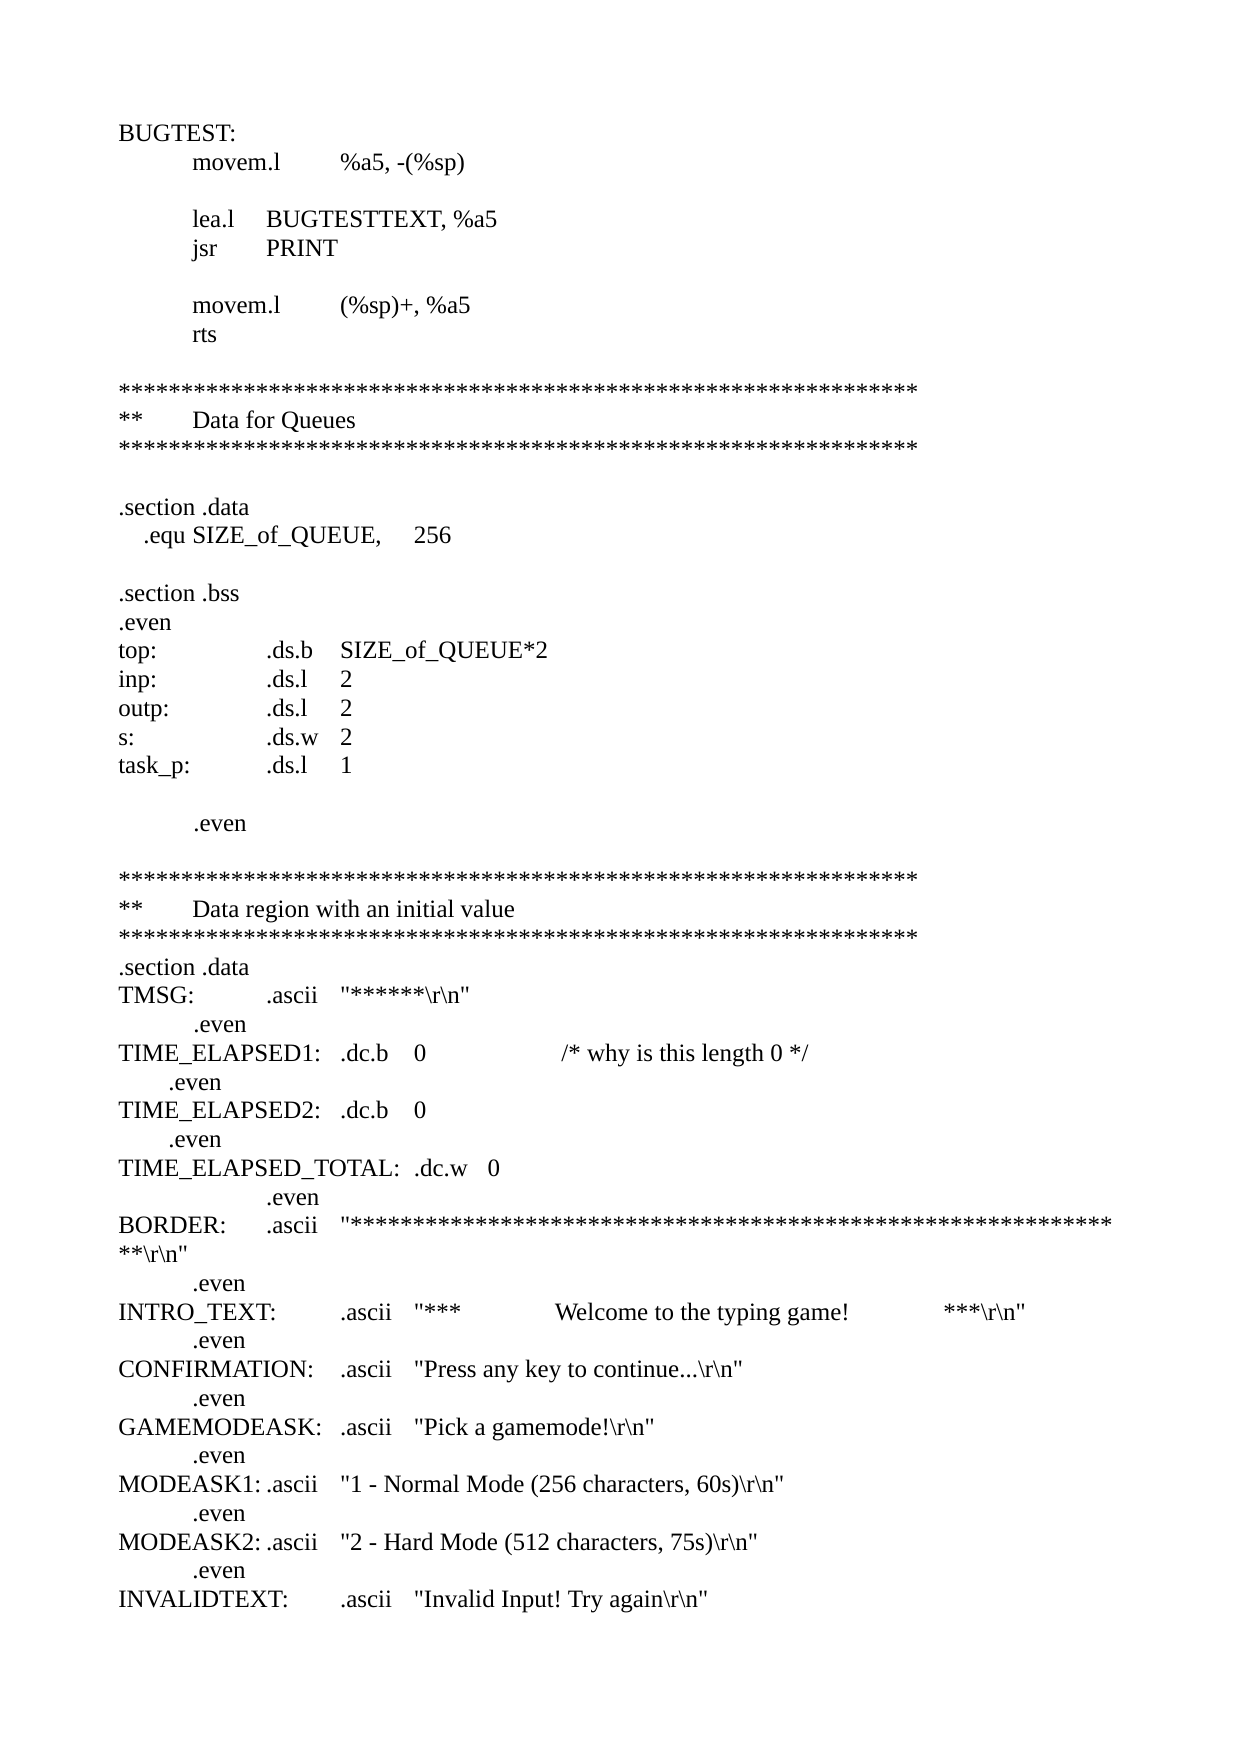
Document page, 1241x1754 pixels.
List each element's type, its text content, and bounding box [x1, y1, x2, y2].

text **************************************************************** [118, 866, 1122, 894]
text .even [118, 808, 1122, 837]
text .section .data [118, 952, 1122, 981]
text .even [118, 1556, 1122, 1584]
text .section .bss [118, 578, 1122, 607]
text TIME_ELAPSED_TOTAL: .dc.w 0 [118, 1153, 1122, 1182]
text lea.l BUGTESTTEXT, %a5 [118, 204, 1122, 233]
text top: .ds.b SIZE_of_QUEUE*2 [118, 636, 1122, 664]
text **************************************************************** [118, 434, 1122, 463]
text movem.l %a5, -(%sp) [118, 147, 1122, 176]
text task_p: .ds.l 1 [118, 751, 1122, 779]
text .even [118, 607, 1122, 636]
text MODEASK2: .ascii "2 - Hard Mode (512 characters, 75s)\r\n" [118, 1527, 1122, 1556]
text .even [118, 1441, 1122, 1469]
text .even [118, 1383, 1122, 1412]
text s: .ds.w 2 [118, 722, 1122, 751]
text movem.l (%sp)+, %a5 [118, 291, 1122, 319]
text **************************************************************** [118, 377, 1122, 406]
text ** Data for Queues [118, 406, 1122, 434]
text TIME_ELAPSED2: .dc.b 0 [118, 1096, 1122, 1124]
text outp: .ds.l 2 [118, 693, 1122, 722]
text .section .data [118, 492, 1122, 521]
text ** Data region with an initial value [118, 894, 1122, 923]
text .even [118, 1009, 1122, 1038]
text INVALIDTEXT: .ascii "Invalid Input! Try again\r\n" [118, 1584, 1122, 1613]
text **************************************************************** [118, 923, 1122, 952]
text MODEASK1: .ascii "1 - Normal Mode (256 characters, 60s)\r\n" [118, 1469, 1122, 1498]
text inp: .ds.l 2 [118, 664, 1122, 693]
text BUGTEST: [118, 118, 1122, 147]
text CONFIRMATION: .ascii "Press any key to continue...\r\n" [118, 1354, 1122, 1383]
text .even [118, 1182, 1122, 1211]
text .even [118, 1124, 1122, 1153]
text TIME_ELAPSED1: .dc.b 0 /* why is this length 0 */ [118, 1038, 1122, 1067]
text .equ SIZE_of_QUEUE, 256 [118, 521, 1122, 549]
text jsr PRINT [118, 233, 1122, 262]
text .even [118, 1498, 1122, 1527]
text TMSG: .ascii "******\r\n" [118, 981, 1122, 1009]
text GAMEMODEASK: .ascii "Pick a gamemode!\r\n" [118, 1412, 1122, 1441]
text rts [118, 319, 1122, 348]
text .even [118, 1268, 1122, 1297]
text .even [118, 1067, 1122, 1096]
text INTRO_TEXT: .ascii "*** Welcome to the typing game! ***\r\n" [118, 1297, 1122, 1326]
text BORDER: .ascii "***************************************************************\r\n" [118, 1211, 1122, 1268]
text .even [118, 1326, 1122, 1354]
